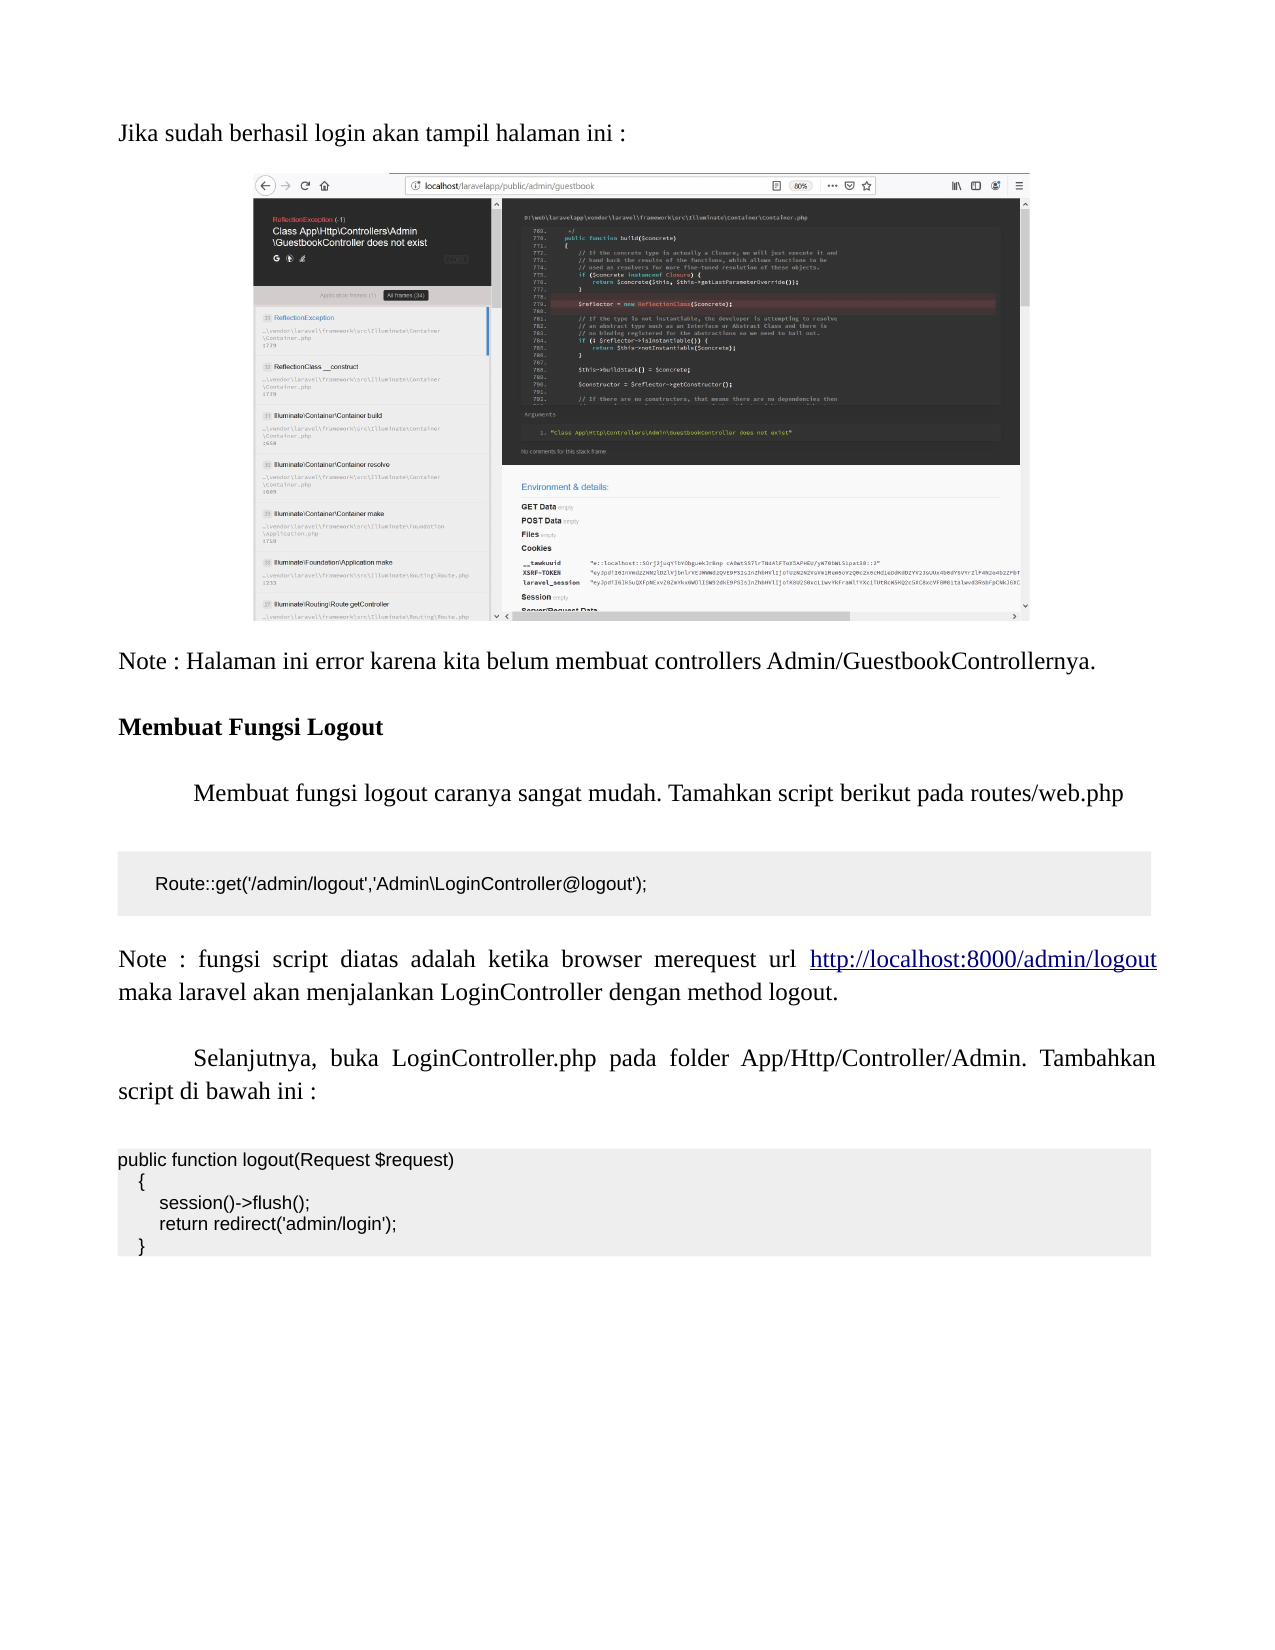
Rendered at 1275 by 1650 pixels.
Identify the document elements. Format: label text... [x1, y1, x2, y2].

text Selanjutnya, buka LoginController.php pada folder App/Http/Controller/Admin. Tambahkan script di bawah ini : [118, 1043, 1157, 1104]
text Jika sudah berhasil login akan tampil halaman ini : [118, 118, 1157, 147]
text Note : fungsi script diatas adalah ketika browser merequest url http://localhost:8000/admin/logout maka laravel akan menjalankan LoginController dengan method logout. [118, 944, 1157, 1005]
picture [253, 173, 1030, 621]
text Note : Halaman ini error karena kita belum membuat controllers Admin/GuestbookControllernya. [118, 646, 1157, 675]
text Membuat fungsi logout caranya sangat mudah. Tamahkan script berikut pada routes/web.php [118, 778, 1157, 807]
text Membuat Fungsi Logout [118, 712, 1157, 741]
